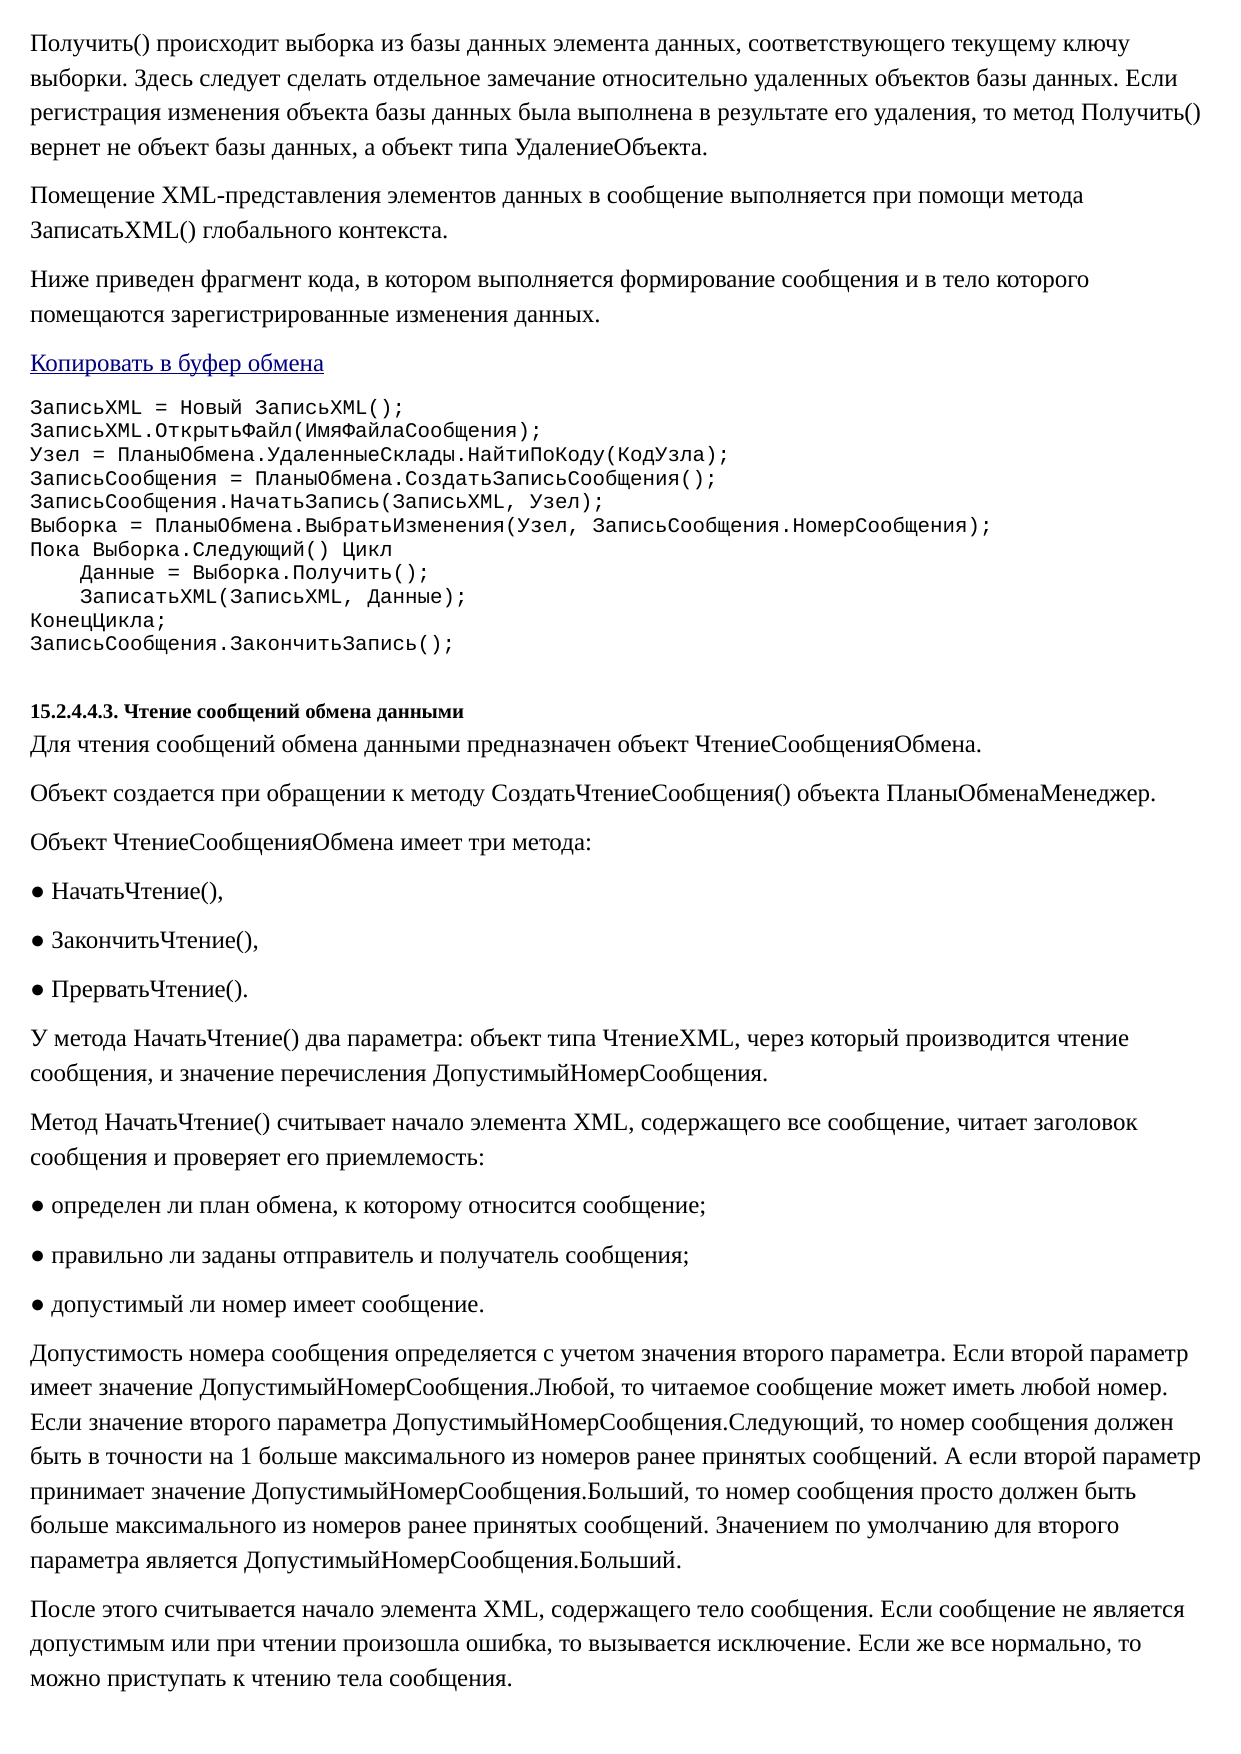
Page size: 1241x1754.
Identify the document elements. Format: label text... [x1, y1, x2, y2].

text Выборка = ПланыОбмена.ВыбратьИзменения(Узел, ЗаписьСообщения.НомерСообщения); [30, 515, 1211, 539]
text ЗаписьXML = Новый ЗаписьXML(); [30, 397, 1211, 420]
text Узел = ПланыОбмена.УдаленныеСклады.НайтиПоКоду(КодУзла); [30, 444, 1211, 468]
text Копировать в буфер обмена [30, 348, 1211, 376]
text ● ПрерватьЧтение(). [30, 974, 1211, 1003]
text Ниже приведен фрагмент кода, в котором выполняется формирование сообщения и в тело которого помещаются зарегистрированные изменения данных. [30, 264, 1211, 327]
text Метод НачатьЧтение() считывает начало элемента XML, содержащего все сообщение, читает заголовок сообщения и проверяет его приемлемость: [30, 1107, 1211, 1170]
text ● определен ли план обмена, к которому относится сообщение; [30, 1191, 1211, 1219]
text Для чтения сообщений обмена данными предназначен объект ЧтениеСообщенияОбмена. [30, 729, 1211, 758]
text ● правильно ли заданы отправитель и получатель сообщения; [30, 1240, 1211, 1268]
text ЗаписьXML.ОткрытьФайл(ИмяФайлаСообщения); [30, 420, 1211, 444]
text Объект ЧтениеСообщенияОбмена имеет три метода: [30, 827, 1211, 856]
text Данные = Выборка.Получить(); [30, 562, 1211, 586]
text Помещение XML-представления элементов данных в сообщение выполняется при помощи метода ЗаписатьXML() глобального контекста. [30, 181, 1211, 244]
text Объект создается при обращении к методу СоздатьЧтениеСообщения() объекта ПланыОбменаМенеджер. [30, 778, 1211, 807]
text ЗаписьСообщения.ЗакончитьЗапись(); [30, 633, 1211, 657]
subtitle 15.2.4.4.3. Чтение сообщений обмена данными [30, 699, 1211, 723]
text КонецЦикла; [30, 609, 1211, 633]
text ЗаписьСообщения.НачатьЗапись(ЗаписьXML, Узел); [30, 491, 1211, 515]
text После этого считывается начало элемента XML, содержащего тело сообщения. Если сообщение не является допустимым или при чтении произошла ошибка, то вызывается исключение. Если же все нормально, то можно приступать к чтению тела сообщения. [30, 1594, 1211, 1691]
text Пока Выборка.Следующий() Цикл [30, 539, 1211, 562]
text ● НачатьЧтение(), [30, 876, 1211, 905]
text ЗаписьСообщения = ПланыОбмена.СоздатьЗаписьСообщения(); [30, 468, 1211, 491]
text Получить() происходит выборка из базы данных элемента данных, соответствующего текущему ключу выборки. Здесь следует сделать отдельное замечание относительно удаленных объектов базы данных. Если регистрация изменения объекта базы данных была выполнена в результате его удаления, то метод Получить() вернет не объект базы данных, а объект типа УдалениеОбъекта. [30, 28, 1211, 160]
text ● допустимый ли номер имеет сообщение. [30, 1289, 1211, 1317]
text У метода НачатьЧтение() два параметра: объект типа ЧтениеXML, через который производится чтение сообщения, и значение перечисления ДопустимыйНомерСообщения. [30, 1023, 1211, 1087]
text ЗаписатьXML(ЗаписьXML, Данные); [30, 586, 1211, 609]
text ● ЗакончитьЧтение(), [30, 925, 1211, 954]
text Допустимость номера сообщения определяется с учетом значения второго параметра. Если второй параметр имеет значение ДопустимыйНомерСообщения.Любой, то читаемое сообщение может иметь любой номер. Если значение второго параметра ДопустимыйНомерСообщения.Следующий, то номер сообщения должен быть в точности на 1 больше максимального из номеров ранее принятых сообщений. А если второй параметр принимает значение ДопустимыйНомерСообщения.Больший, то номер сообщения просто должен быть больше максимального из номеров ранее принятых сообщений. Значением по умолчанию для второго параметра является ДопустимыйНомерСообщения.Больший. [30, 1338, 1211, 1573]
